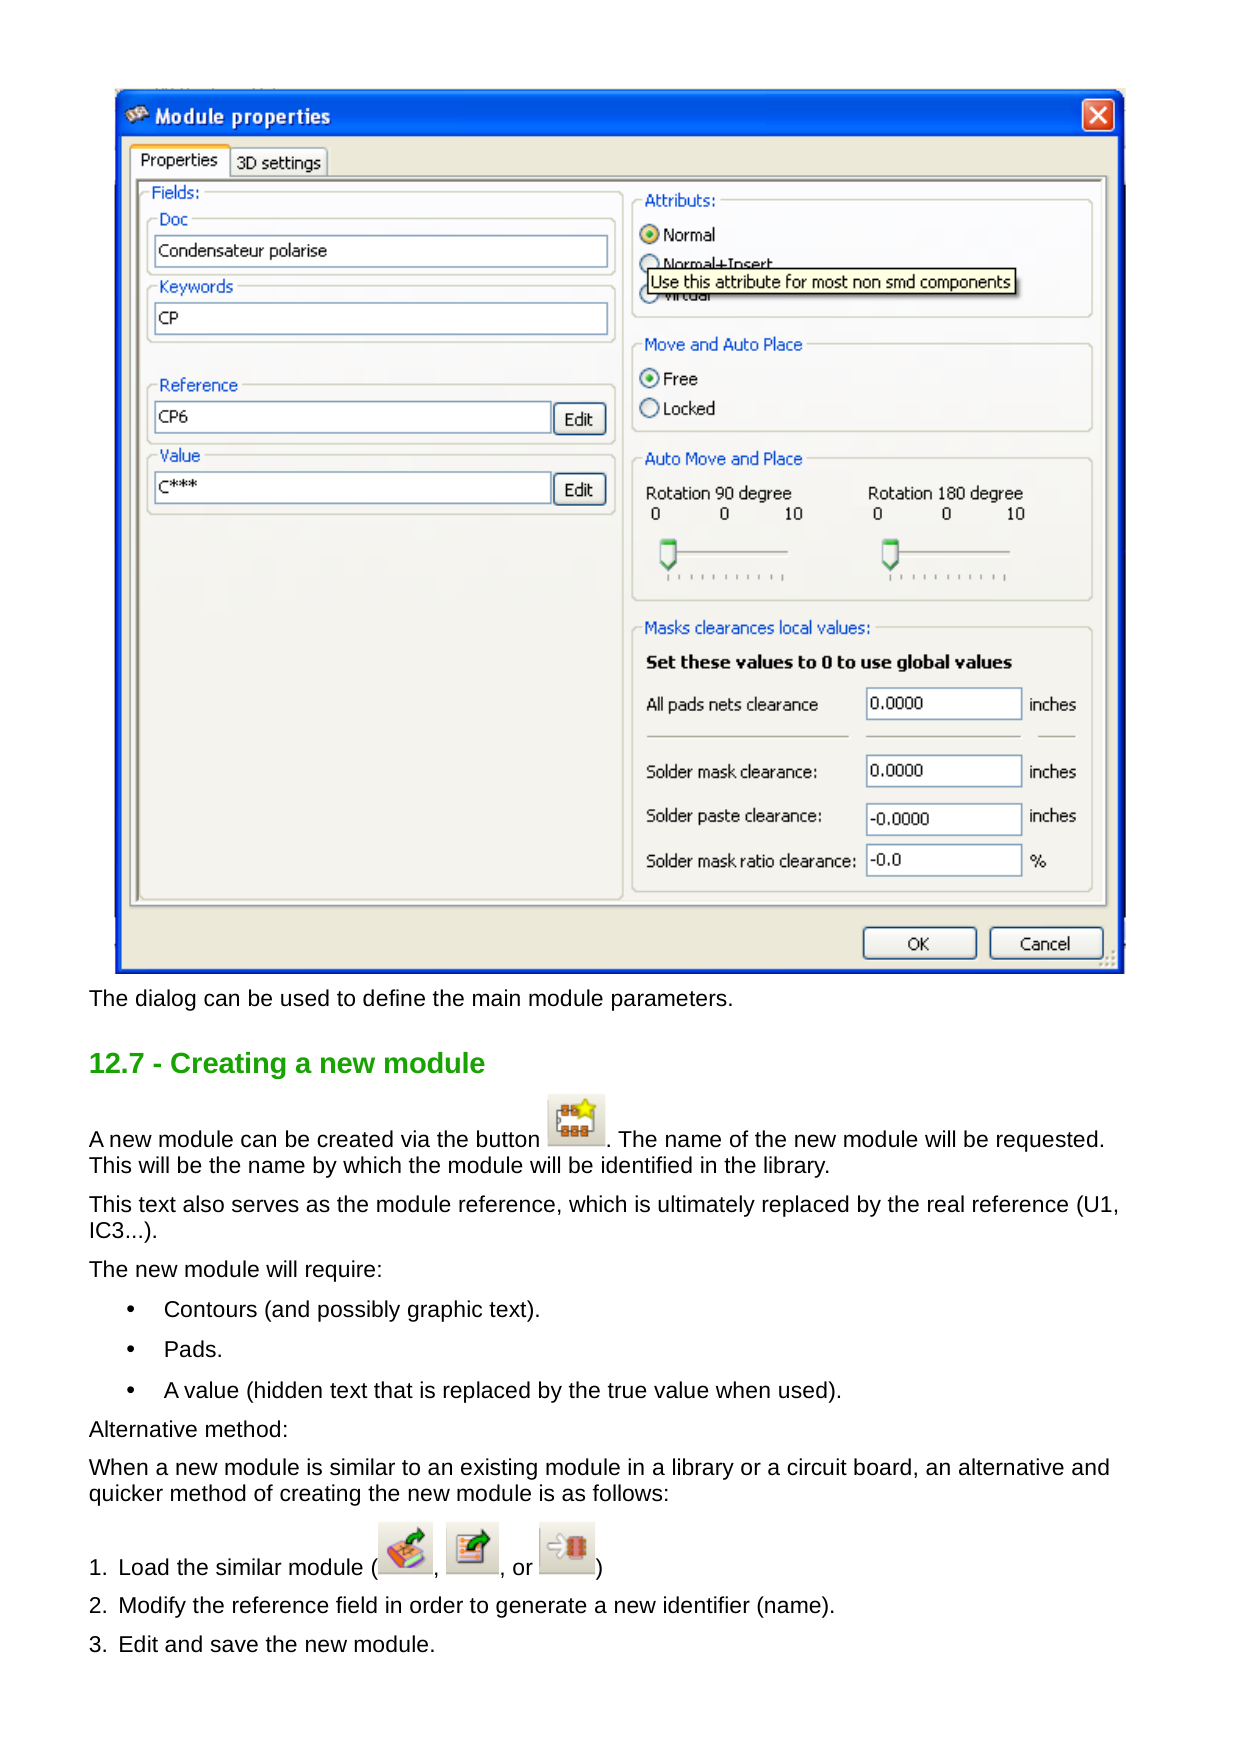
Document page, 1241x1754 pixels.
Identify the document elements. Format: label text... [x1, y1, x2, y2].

picture [446, 1519, 499, 1576]
picture [539, 1519, 596, 1576]
text A new module can be created via the button . The name of the new module will be requested. This will be the name by which the module will be identified in the library. [88, 1092, 1152, 1179]
text The new module will require: [88, 1256, 1152, 1282]
text The dialog can be used to define the main module parameters. [88, 985, 1152, 1011]
list Pads. [126, 1335, 1152, 1363]
list Contours (and possibly graphic text). [126, 1294, 1152, 1322]
text When a new module is similar to an existing module in a library or a circuit board, an alternative and quicker method of creating the new module is as follows: [88, 1454, 1152, 1507]
list Modify the reference field in order to generate a new identifier (name). [88, 1593, 1152, 1619]
picture [547, 1091, 606, 1148]
text Alternative method: [88, 1416, 1152, 1442]
list Load the similar module (, , or ) [88, 1519, 599, 1580]
list Load the similar module (, , or ) [596, 1519, 1152, 1580]
list A value (hidden text that is replaced by the true value when used). [126, 1376, 1152, 1403]
subtitle Creating a new module [88, 1047, 1152, 1079]
picture [114, 88, 1126, 974]
text This text also serves as the module reference, which is ultimately replaced by the real reference (U1, IC3...). [88, 1191, 1152, 1243]
picture [378, 1519, 433, 1576]
list Edit and save the new module. [88, 1631, 1152, 1657]
